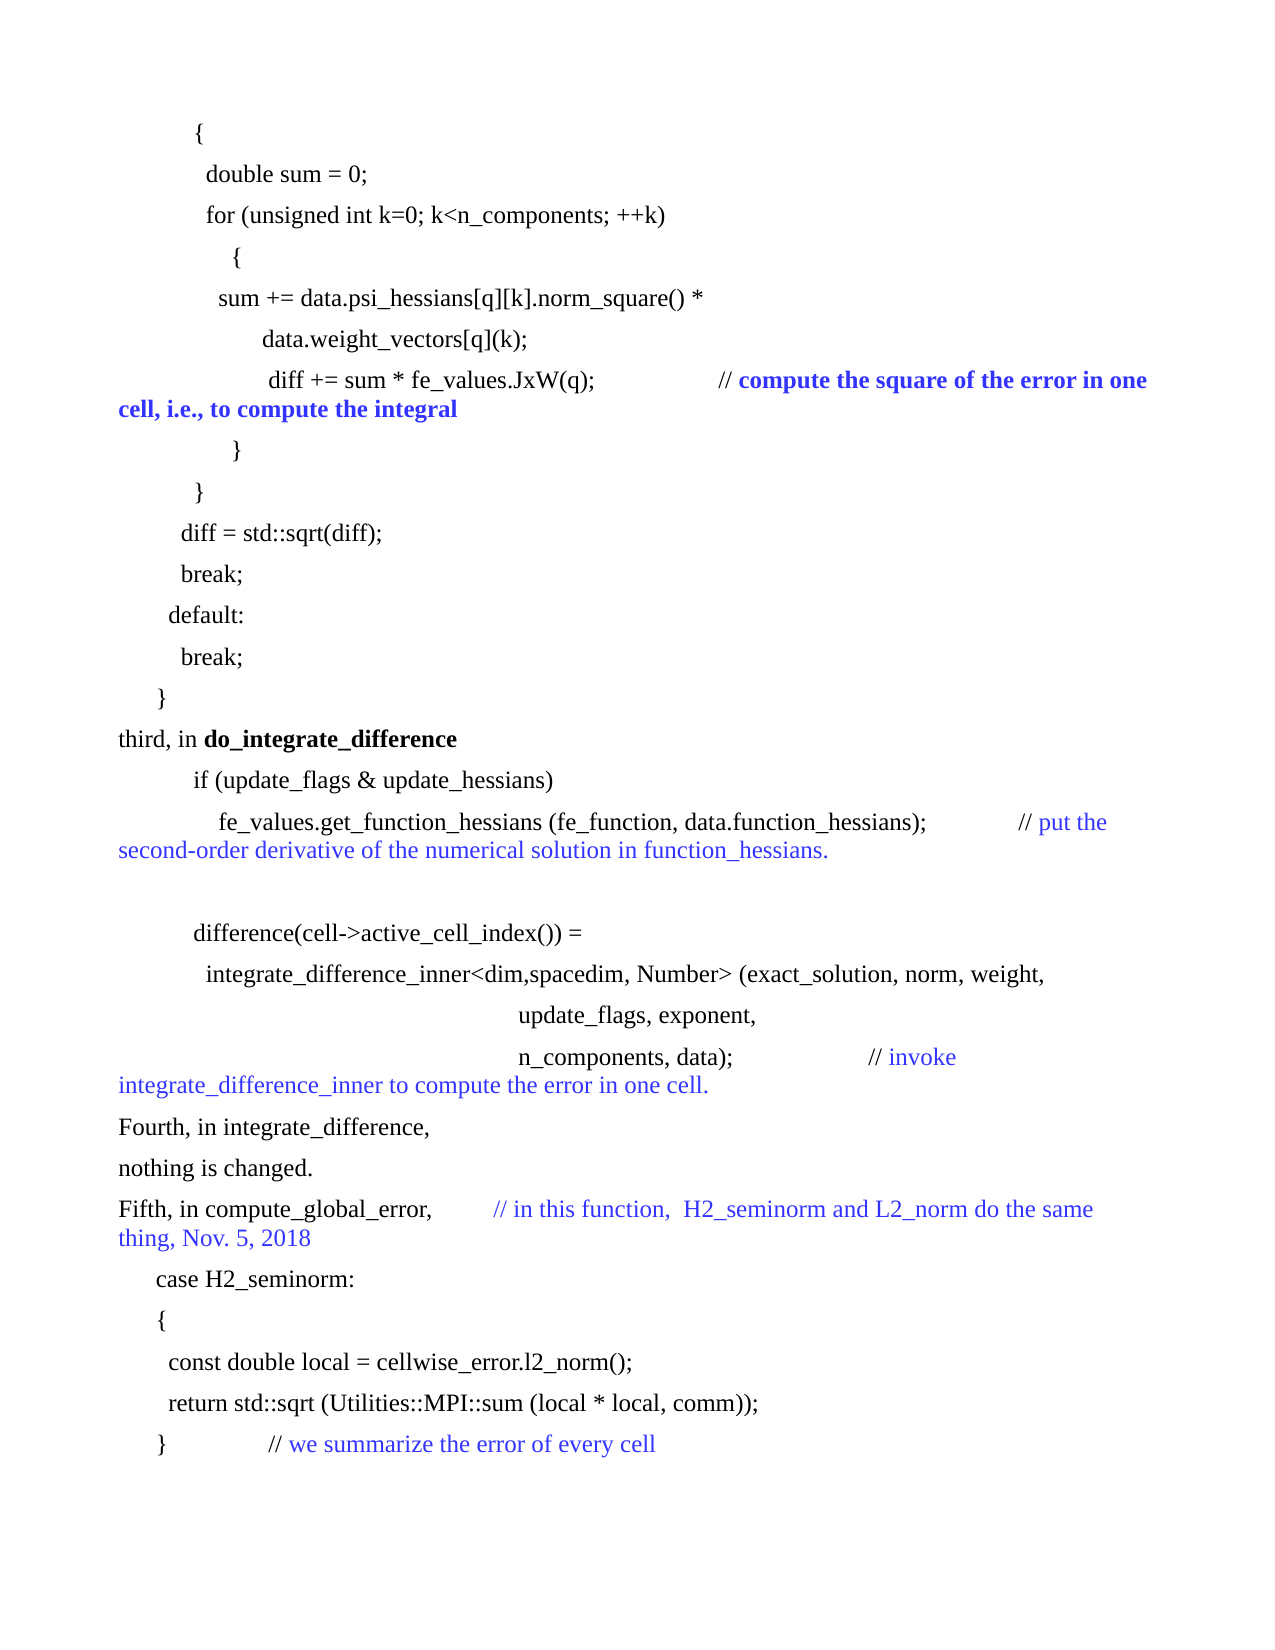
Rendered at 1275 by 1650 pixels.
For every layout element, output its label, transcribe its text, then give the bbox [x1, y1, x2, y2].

text { [118, 242, 1157, 271]
text n_components, data); // invoke integrate_difference_inner to compute the error in one cell. [118, 1042, 1157, 1099]
text data.weight_vectors[q](k); [118, 324, 1157, 353]
text { [118, 1306, 1157, 1334]
text default: [118, 601, 1157, 629]
text { [118, 118, 1157, 147]
text } // we summarize the error of every cell [118, 1429, 1157, 1458]
text third, in do_integrate_difference [118, 724, 1157, 753]
text diff = std::sqrt(diff); [118, 518, 1157, 547]
text break; [118, 642, 1157, 671]
text for (unsigned int k=0; k<n_components; ++k) [118, 201, 1157, 229]
text sum += data.psi_hessians[q][k].norm_square() * [118, 283, 1157, 312]
text return std::sqrt (Utilities::MPI::sum (local * local, comm)); [118, 1388, 1157, 1417]
text break; [118, 559, 1157, 588]
text case H2_seminorm: [118, 1264, 1157, 1293]
text nothing is changed. [118, 1153, 1157, 1182]
text } [118, 683, 1157, 712]
text } [118, 477, 1157, 506]
text Fourth, in integrate_difference, [118, 1112, 1157, 1141]
text double sum = 0; [118, 159, 1157, 188]
text integrate_difference_inner<dim,spacedim, Number> (exact_solution, norm, weight, [118, 959, 1157, 988]
text } [118, 436, 1157, 464]
text update_flags, exponent, [118, 1001, 1157, 1029]
text Fifth, in compute_global_error, // in this function, H2_seminorm and L2_norm do the same thing, Nov. 5, 2018 [118, 1194, 1157, 1252]
text fe_values.get_function_hessians (fe_function, data.function_hessians); // put the second-order derivative of the numerical solution in function_hessians. [118, 807, 1157, 864]
text diff += sum * fe_values.JxW(q); // compute the square of the error in one cell, i.e., to compute the integral [118, 366, 1157, 423]
text const double local = cellwise_error.l2_norm(); [118, 1347, 1157, 1376]
text difference(cell->active_cell_index()) = [118, 918, 1157, 947]
text if (update_flags & update_hessians) [118, 766, 1157, 794]
